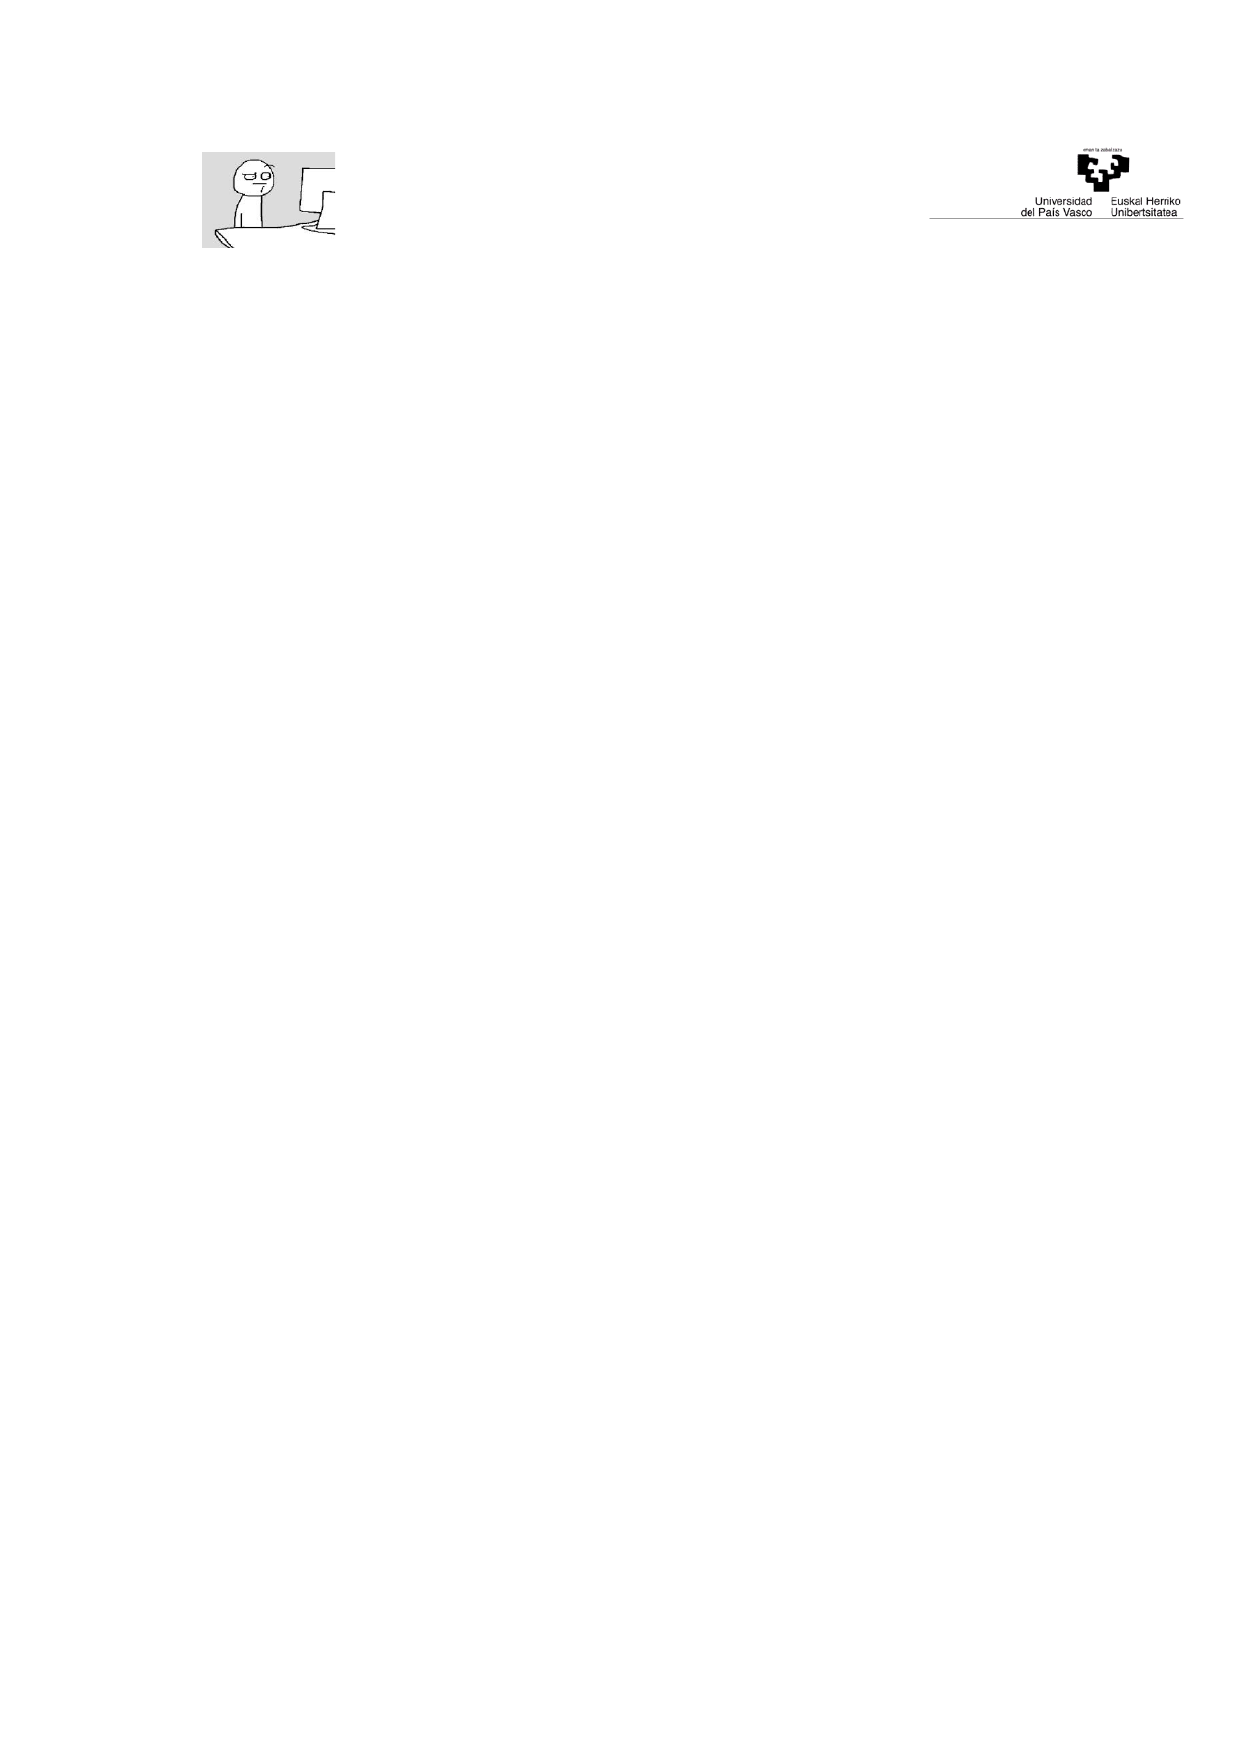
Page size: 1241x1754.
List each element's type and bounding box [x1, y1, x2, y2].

picture [202, 152, 336, 248]
